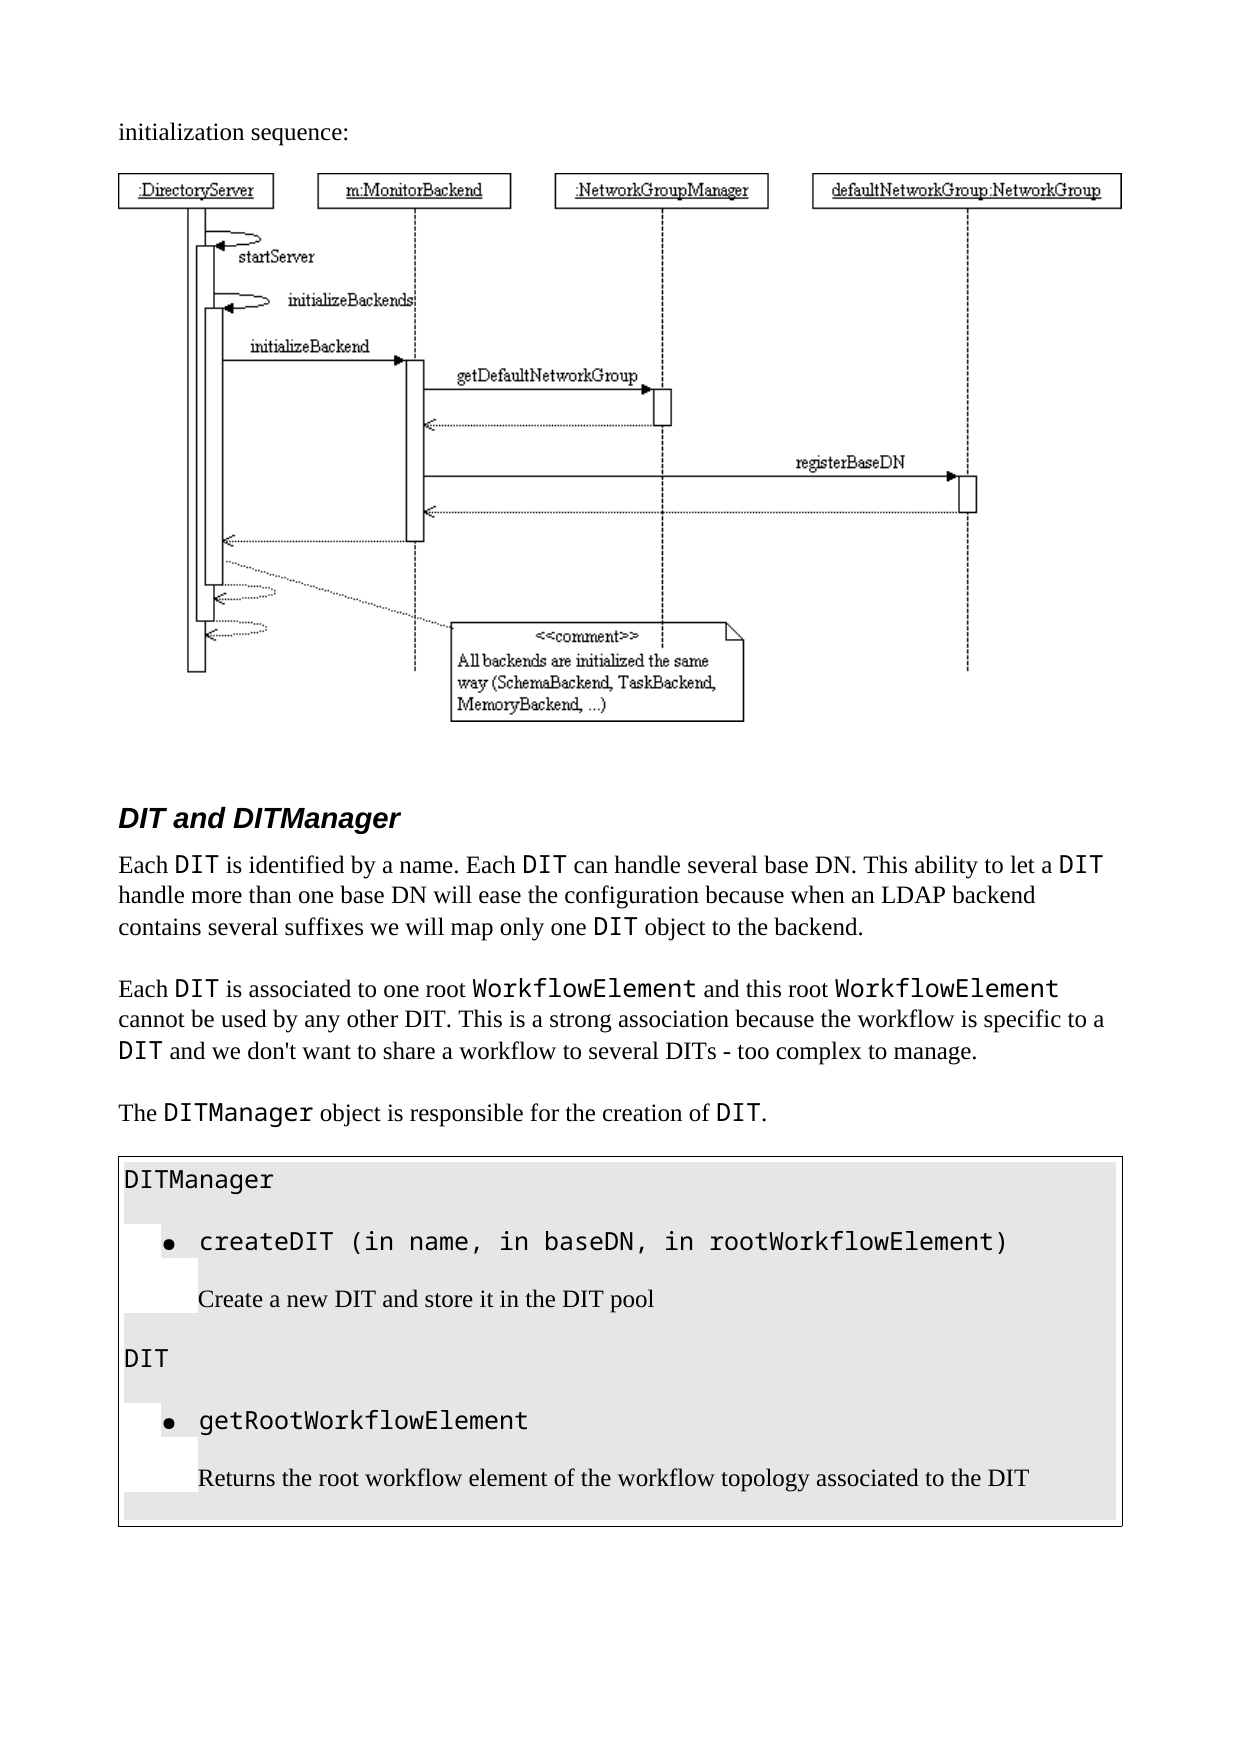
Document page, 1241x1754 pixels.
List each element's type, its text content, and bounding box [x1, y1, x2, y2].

text Each DIT is associated to one root WorkflowElement and this root WorkflowElement cannot be used by any other DIT. This is a strong association because the workflow is specific to a DIT and we don't want to share a workflow to several DITs - too complex to manage. [118, 971, 1122, 1067]
text The DITManager object is responsible for the creation of DIT. [118, 1094, 1122, 1128]
picture [118, 173, 1122, 722]
text Each DIT is identified by a name. Each DIT can handle several base DN. This ability to let a DIT handle more than one base DN will ease the configuration because when an LDAP backend contains several suffixes we will map only one DIT object to the backend. [118, 847, 1122, 943]
subtitle DIT and DITManager [118, 802, 1122, 835]
text initialization sequence: [118, 118, 1122, 146]
table_header DITManager createDIT (in name, in baseDN, in rootWorkflowElement) Create a new DIT and store it in the DIT pool DIT getRootWorkflowElement Returns the root workflow element of the workflow topology associated to the DIT [119, 1157, 1122, 1526]
